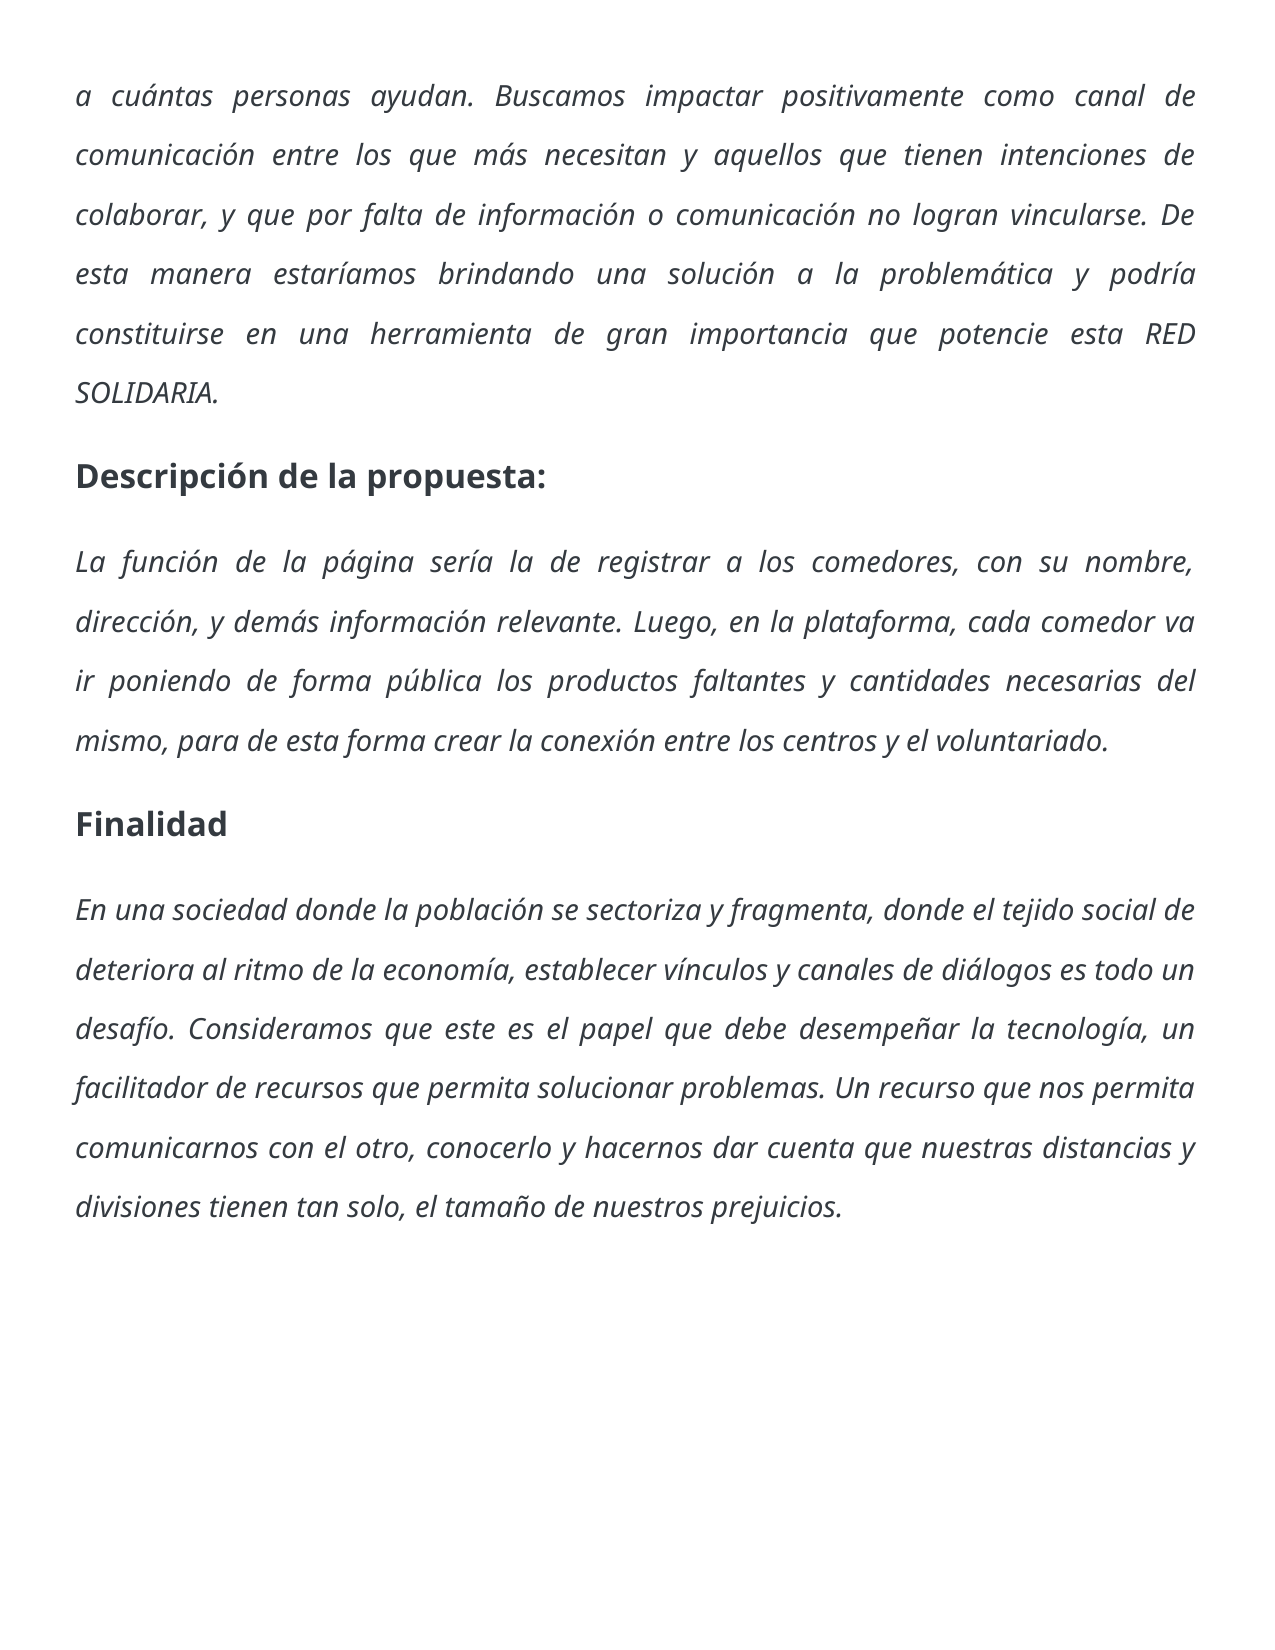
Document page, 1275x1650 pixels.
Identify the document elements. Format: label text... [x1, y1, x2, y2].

text La función de la página sería la de registrar a los comedores, con su nombre, dirección, y demás información relevante. Luego, en la plataforma, cada comedor va ir poniendo de forma pública los productos faltantes y cantidades necesarias del mismo, para de esta forma crear la conexión entre los centros y el voluntariado. [75, 542, 1200, 760]
text a cuántas personas ayudan. Buscamos impactar positivamente como canal de comunicación entre los que más necesitan y aquellos que tienen intenciones de colaborar, y que por falta de información o comunicación no logran vincularse. De esta manera estaríamos brindando una solución a la problemática y podría constituirse en una herramienta de gran importancia que potencie esta RED SOLIDARIA. [75, 75, 1200, 412]
text En una sociedad donde la población se sectoriza y fragmenta, donde el tejido social de deteriora al ritmo de la economía, establecer vínculos y canales de diálogos es todo un desafío. Consideramos que este es el papel que debe desempeñar la tecnología, un facilitador de recursos que permita solucionar problemas. Un recurso que nos permita comunicarnos con el otro, conocerlo y hacernos dar cuenta que nuestras distancias y divisiones tienen tan solo, el tamaño de nuestros prejuicios. [75, 889, 1200, 1226]
text Finalidad [75, 800, 1200, 846]
text Descripción de la propuesta: [75, 453, 1200, 498]
